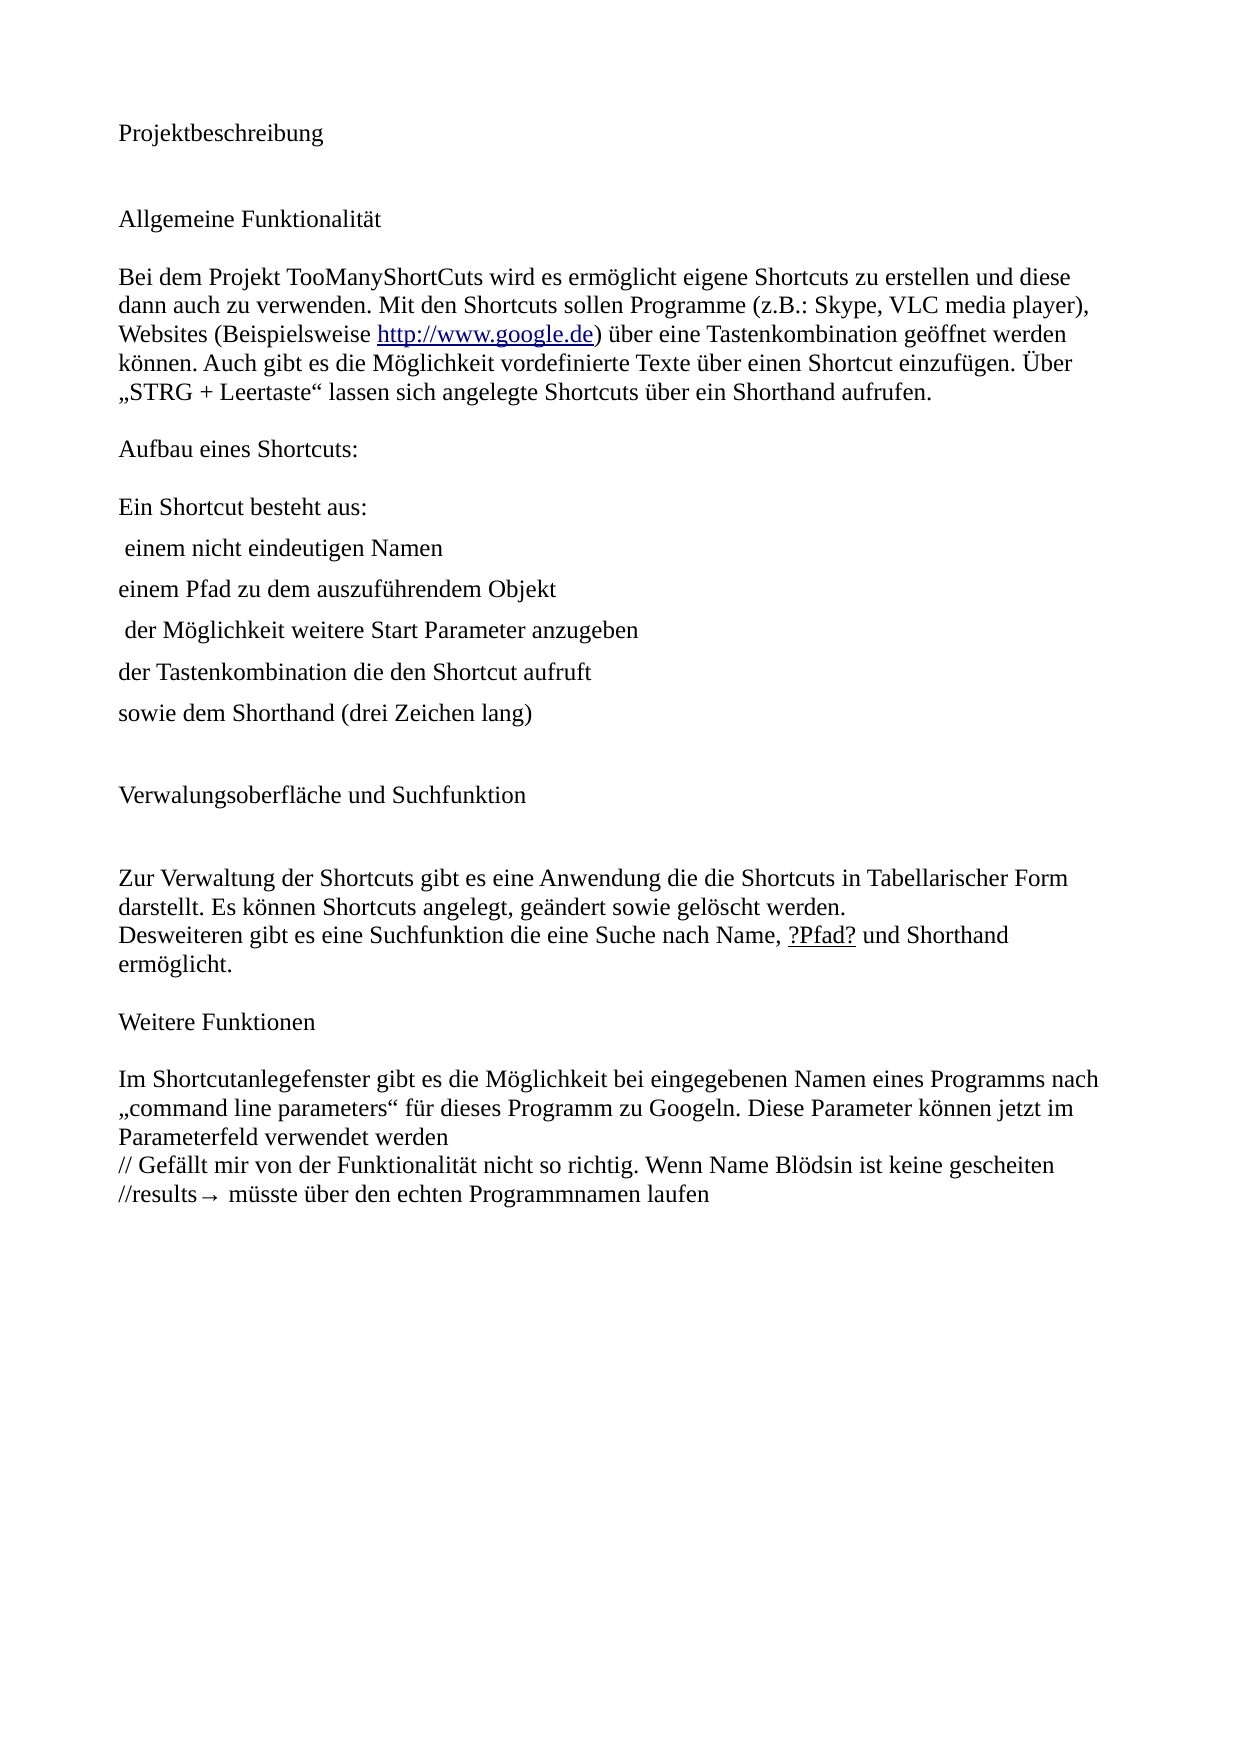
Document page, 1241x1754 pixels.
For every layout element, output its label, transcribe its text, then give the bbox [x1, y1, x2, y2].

text Allgemeine Funktionalität [118, 204, 1122, 233]
text sowie dem Shorthand (drei Zeichen lang) [118, 698, 1122, 727]
text Aufbau eines Shortcuts: [118, 434, 1122, 463]
text Projektbeschreibung [118, 118, 1122, 147]
text Im Shortcutanlegefenster gibt es die Möglichkeit bei eingegebenen Namen eines Programms nach „command line parameters“ für dieses Programm zu Googeln. Diese Parameter können jetzt im Parameterfeld verwendet werden [118, 1064, 1122, 1151]
text einem Pfad zu dem auszuführendem Objekt [118, 574, 1122, 603]
text Weitere Funktionen [118, 1007, 1122, 1036]
text Verwalungsoberfläche und Suchfunktion [118, 781, 1122, 809]
text Zur Verwaltung der Shortcuts gibt es eine Anwendung die die Shortcuts in Tabellarischer Form darstellt. Es können Shortcuts angelegt, geändert sowie gelöscht werden. [118, 863, 1122, 921]
text Desweiteren gibt es eine Suchfunktion die eine Suche nach Name, ?Pfad? und Shorthand ermöglicht. [118, 921, 1122, 978]
text der Möglichkeit weitere Start Parameter anzugeben [118, 616, 1122, 644]
text Bei dem Projekt TooManyShortCuts wird es ermöglicht eigene Shortcuts zu erstellen und diese dann auch zu verwenden. Mit den Shortcuts sollen Programme (z.B.: Skype, VLC media player), Websites (Beispielsweise http://www.google.de) über eine Tastenkombination geöffnet werden können. Auch gibt es die Möglichkeit vordefinierte Texte über einen Shortcut einzufügen. Über „STRG + Leertaste“ lassen sich angelegte Shortcuts über ein Shorthand aufrufen. [118, 262, 1122, 406]
text // Gefällt mir von der Funktionalität nicht so richtig. Wenn Name Blödsin ist keine gescheiten //results→ müsste über den echten Programmnamen laufen [118, 1151, 1122, 1208]
text Ein Shortcut besteht aus: [118, 492, 1122, 521]
text einem nicht eindeutigen Namen [118, 533, 1122, 562]
text der Tastenkombination die den Shortcut aufruft [118, 657, 1122, 686]
